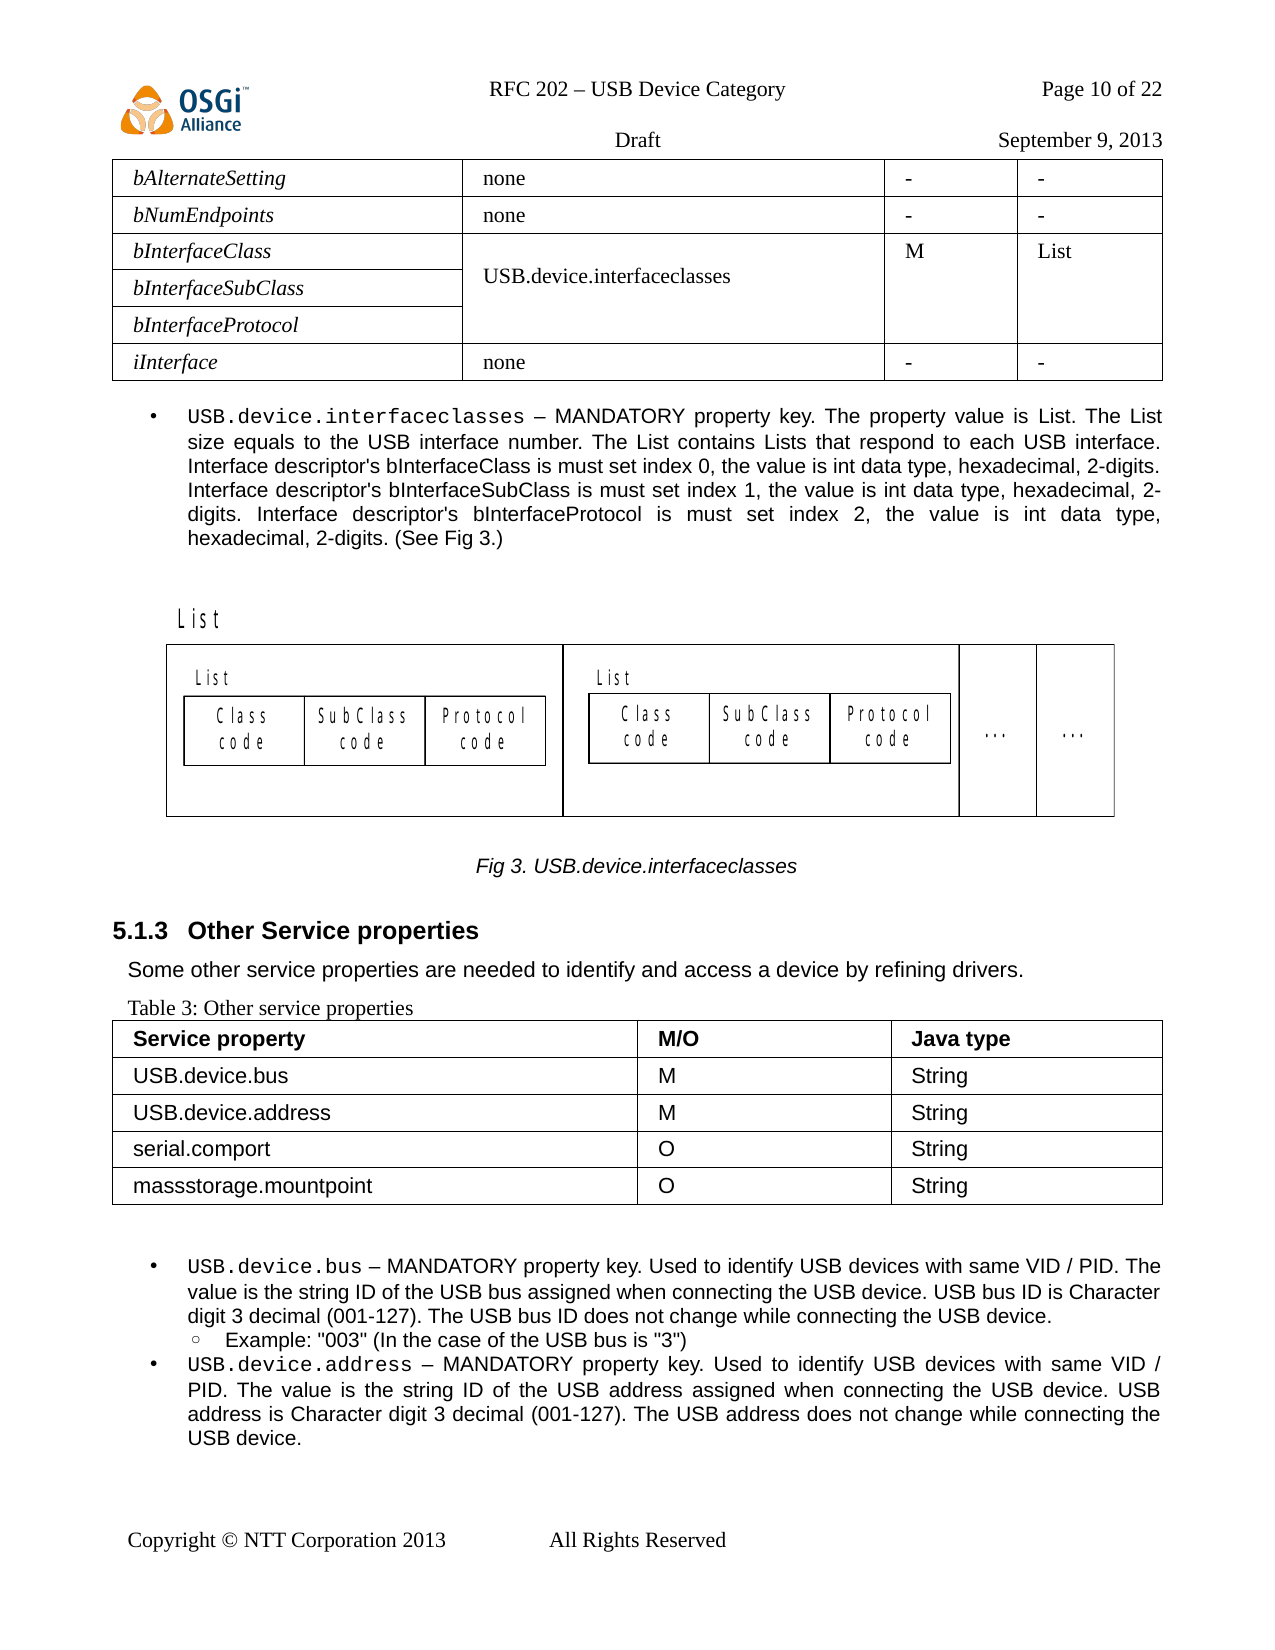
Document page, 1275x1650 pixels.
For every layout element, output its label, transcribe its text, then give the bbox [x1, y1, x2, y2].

table_cell List [1018, 234, 1162, 343]
table_cell USB.device.bus [113, 1058, 637, 1094]
table_cell String [892, 1168, 1162, 1204]
table_header Service property [113, 1021, 637, 1057]
table_cell iInterface [113, 344, 462, 379]
table_cell String [892, 1132, 1162, 1167]
picture [113, 78, 257, 142]
table_cell bAlternateSetting [113, 160, 462, 196]
table_cell massstorage.mountpoint [113, 1168, 637, 1204]
table_header M/O [638, 1021, 891, 1057]
table_cell - [1018, 160, 1162, 196]
text Table 3: Other service properties [112, 995, 1162, 1020]
table_cell USB.device.address [113, 1095, 637, 1131]
table_cell - [885, 344, 1017, 379]
table_cell serial.comport [113, 1132, 637, 1167]
table_cell M [885, 234, 1017, 343]
list USB.device.address – MANDATORY property key. Used to identify USB devices with same VID / PID. The value is the string ID of the USB address assigned when connecting the USB device. USB address is Character digit 3 decimal (001-127). The USB address does not change while connecting the USB device. [150, 1352, 1162, 1450]
table_cell bInterfaceProtocol [113, 307, 462, 343]
table_cell USB.device.interfaceclasses [463, 234, 884, 343]
table_cell bInterfaceSubClass [113, 270, 462, 306]
text Fig 3. USB.device.interfaceclasses [112, 854, 1162, 878]
list Example: "003" (In the case of the USB bus is "3") [187, 1328, 1162, 1352]
table_cell M [638, 1058, 891, 1094]
table_cell O [638, 1168, 891, 1204]
table_cell - [885, 197, 1017, 232]
list USB.device.interfaceclasses – MANDATORY property key. The property value is List. The List size equals to the USB interface number. The List contains Lists that respond to each USB interface. Interface descriptor's bInterfaceClass is must set index 0, the value is int data type, hexadecimal, 2-digits. Interface descriptor's bInterfaceSubClass is must set index 1, the value is int data type, hexadecimal, 2-digits. Interface descriptor's bInterfaceProtocol is must set index 2, the value is int data type, hexadecimal, 2-digits. (See Fig 3.) [150, 404, 1162, 549]
table_cell - [885, 160, 1017, 196]
table_cell bNumEndpoints [113, 197, 462, 232]
table_cell none [463, 160, 884, 196]
table_cell none [463, 344, 884, 379]
list USB.device.bus – MANDATORY property key. Used to identify USB devices with same VID / PID. The value is the string ID of the USB bus assigned when connecting the USB device. USB bus ID is Character digit 3 decimal (001-127). The USB bus ID does not change while connecting the USB device. [150, 1254, 1162, 1328]
table_cell - [1018, 344, 1162, 379]
table_cell none [463, 197, 884, 232]
table_cell bInterfaceClass [113, 234, 462, 269]
table_cell O [638, 1132, 891, 1167]
table_cell String [892, 1095, 1162, 1131]
table_cell M [638, 1095, 891, 1131]
table_cell String [892, 1058, 1162, 1094]
table_cell - [1018, 197, 1162, 232]
table_header Java type [892, 1021, 1162, 1057]
subtitle Other Service properties [112, 916, 1162, 945]
text Some other service properties are needed to identify and access a device by refining drivers. [112, 957, 1162, 982]
